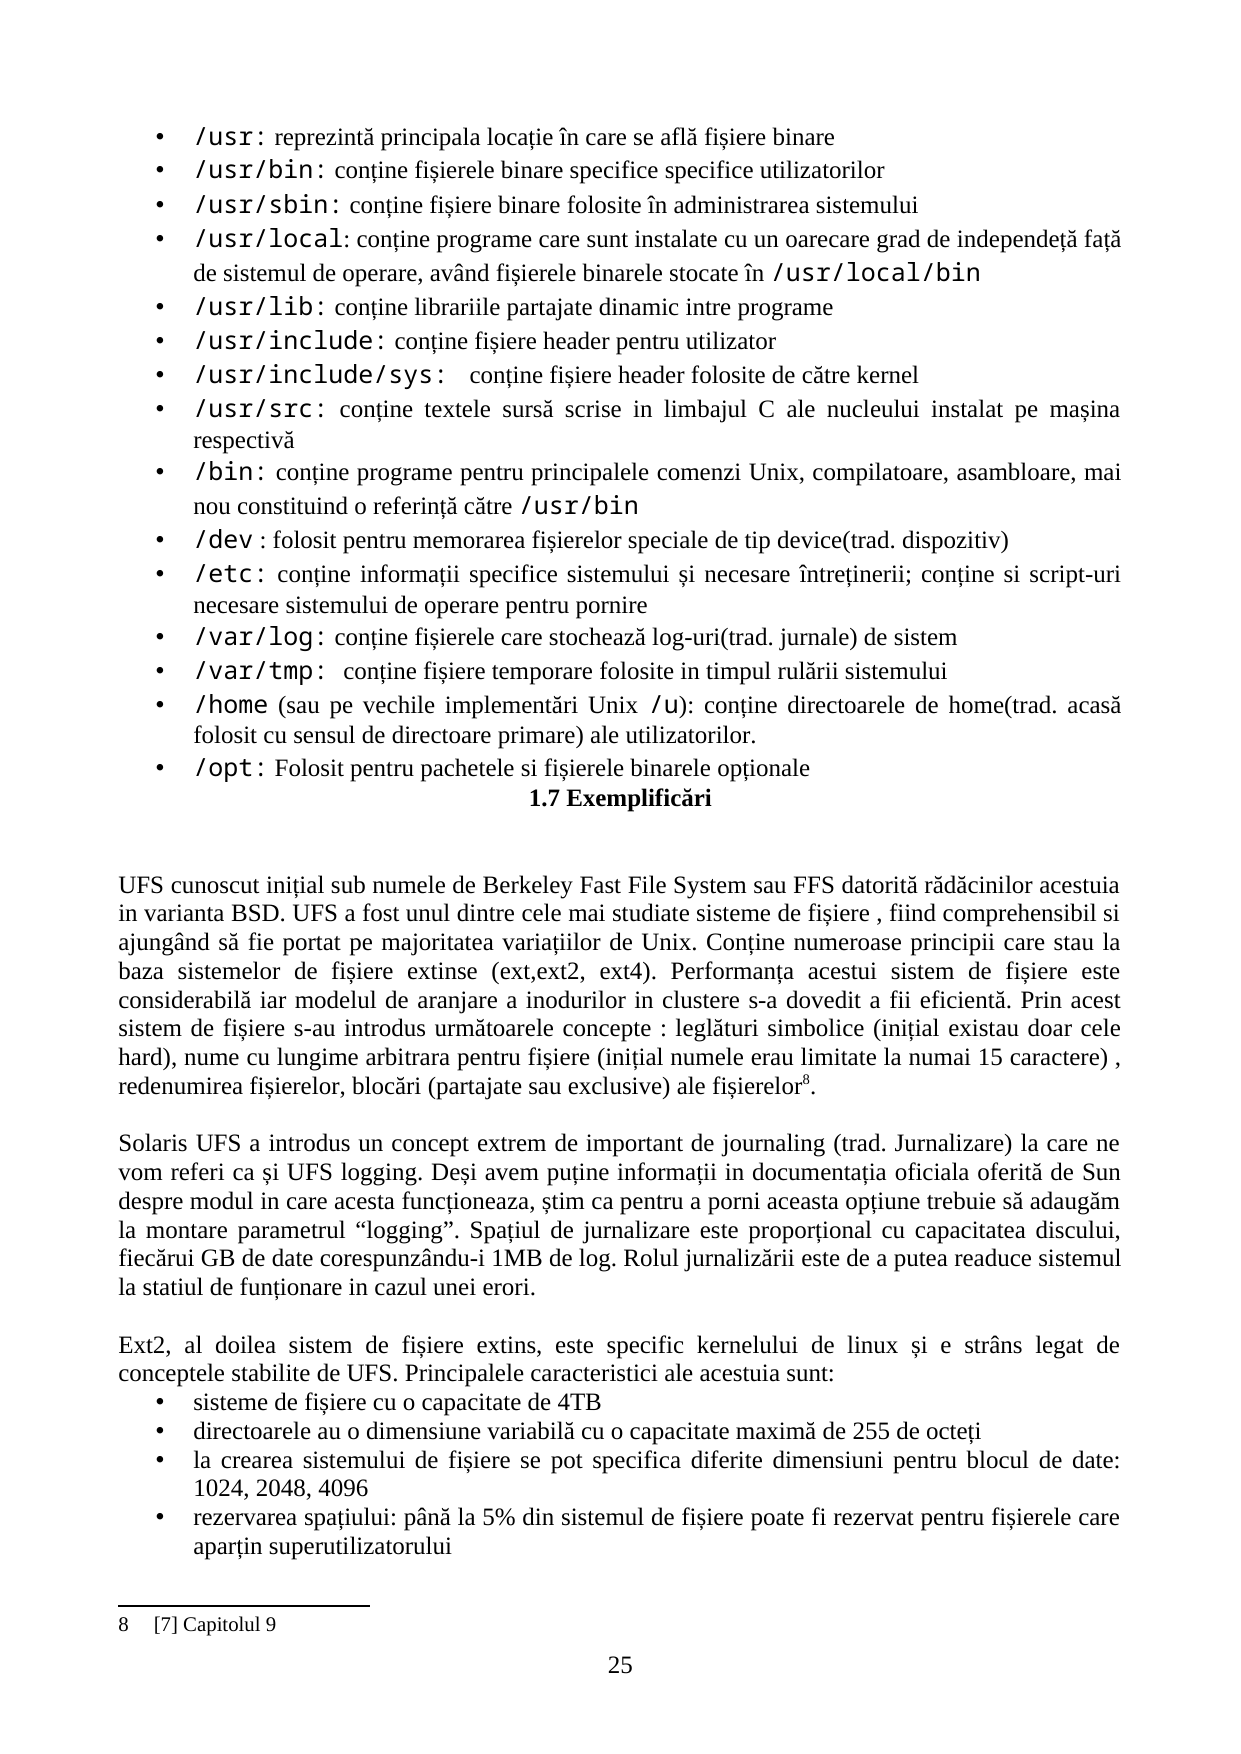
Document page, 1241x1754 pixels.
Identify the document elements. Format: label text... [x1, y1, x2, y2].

list /usr/bin: conține fișierele binare specifice specifice utilizatorilor [156, 152, 1122, 186]
list /opt: Folosit pentru pachetele si fișierele binarele opționale [156, 749, 1122, 783]
text Ext2, al doilea sistem de fișiere extins, este specific kernelului de linux și e strâns legat de conceptele stabilite de UFS. Principalele caracteristici ale acestuia sunt: [118, 1330, 1122, 1387]
text 1.7 Exemplificări [118, 783, 1122, 812]
list la crearea sistemului de fișiere se pot specifica diferite dimensiuni pentru blocul de date: 1024, 2048, 4096 [156, 1445, 1122, 1502]
list /bin: conține programe pentru principalele comenzi Unix, compilatoare, asambloare, mai nou constituind o referință către /usr/bin [156, 453, 1122, 522]
list /home (sau pe vechile implementări Unix /u): conține directoarele de home(trad. acasă folosit cu sensul de directoare primare) ale utilizatorilor. [156, 687, 1122, 749]
list /var/log: conține fișierele care stochează log-uri(trad. jurnale) de sistem [156, 618, 1122, 652]
list /usr: reprezintă principala locație în care se află fișiere binare [156, 118, 1122, 152]
list /dev : folosit pentru memorarea fișierelor speciale de tip device(trad. dispozitiv) [156, 522, 1122, 556]
list /usr/include: conține fișiere header pentru utilizator [156, 322, 1122, 357]
list /usr/local: conține programe care sunt instalate cu un oarecare grad de independeță față de sistemul de operare, având fișierele binarele stocate în /usr/local/bin [156, 220, 1122, 288]
list sisteme de fișiere cu o capacitate de 4TB [156, 1387, 1122, 1416]
list /etc: conține informații specifice sistemului și necesare întreținerii; conține si script-uri necesare sistemului de operare pentru pornire [156, 556, 1122, 618]
list /usr/lib: conține librariile partajate dinamic intre programe [156, 288, 1122, 322]
list directoarele au o dimensiune variabilă cu o capacitate maximă de 255 de octeți [156, 1416, 1122, 1445]
list rezervarea spațiului: până la 5% din sistemul de fișiere poate fi rezervat pentru fișierele care aparțin superutilizatorului [156, 1502, 1122, 1560]
list /usr/sbin: conține fișiere binare folosite în administrarea sistemului [156, 186, 1122, 220]
list /usr/src: conține textele sursă scrise in limbajul C ale nucleului instalat pe mașina respectivă [156, 391, 1122, 453]
list /var/tmp: conține fișiere temporare folosite in timpul rulării sistemului [156, 652, 1122, 687]
text [7] Capitolul 9 [118, 1612, 1122, 1636]
text Solaris UFS a introdus un concept extrem de important de journaling (trad. Jurnalizare) la care ne vom referi ca și UFS logging. Deși avem puține informații in documentația oficiala oferită de Sun despre modul in care acesta funcționeaza, știm ca pentru a porni aceasta opțiune trebuie să adaugăm la montare parametrul “logging”. Spațiul de jurnalizare este proporțional cu capacitatea discului, fiecărui GB de date corespunzându-i 1MB de log. Rolul jurnalizării este de a putea readuce sistemul la statiul de funționare in cazul unei erori. [118, 1128, 1122, 1301]
text UFS cunoscut inițial sub numele de Berkeley Fast File System sau FFS datorită rădăcinilor acestuia in varianta BSD. UFS a fost unul dintre cele mai studiate sisteme de fișiere , fiind comprehensibil si ajungând să fie portat pe majoritatea variațiilor de Unix. Conține numeroase principii care stau la baza sistemelor de fișiere extinse (ext,ext2, ext4). Performanța acestui sistem de fișiere este considerabilă iar modelul de aranjare a inodurilor in clustere s-a dovedit a fii eficientă. Prin acest sistem de fișiere s-au introdus următoarele concepte : leglături simbolice (inițial existau doar cele hard), nume cu lungime arbitrara pentru fișiere (inițial numele erau limitate la numai 15 caractere) , redenumirea fișierelor, blocări (partajate sau exclusive) ale fișierelor. [118, 870, 1122, 1100]
list /usr/include/sys: conține fișiere header folosite de către kernel [156, 357, 1122, 391]
